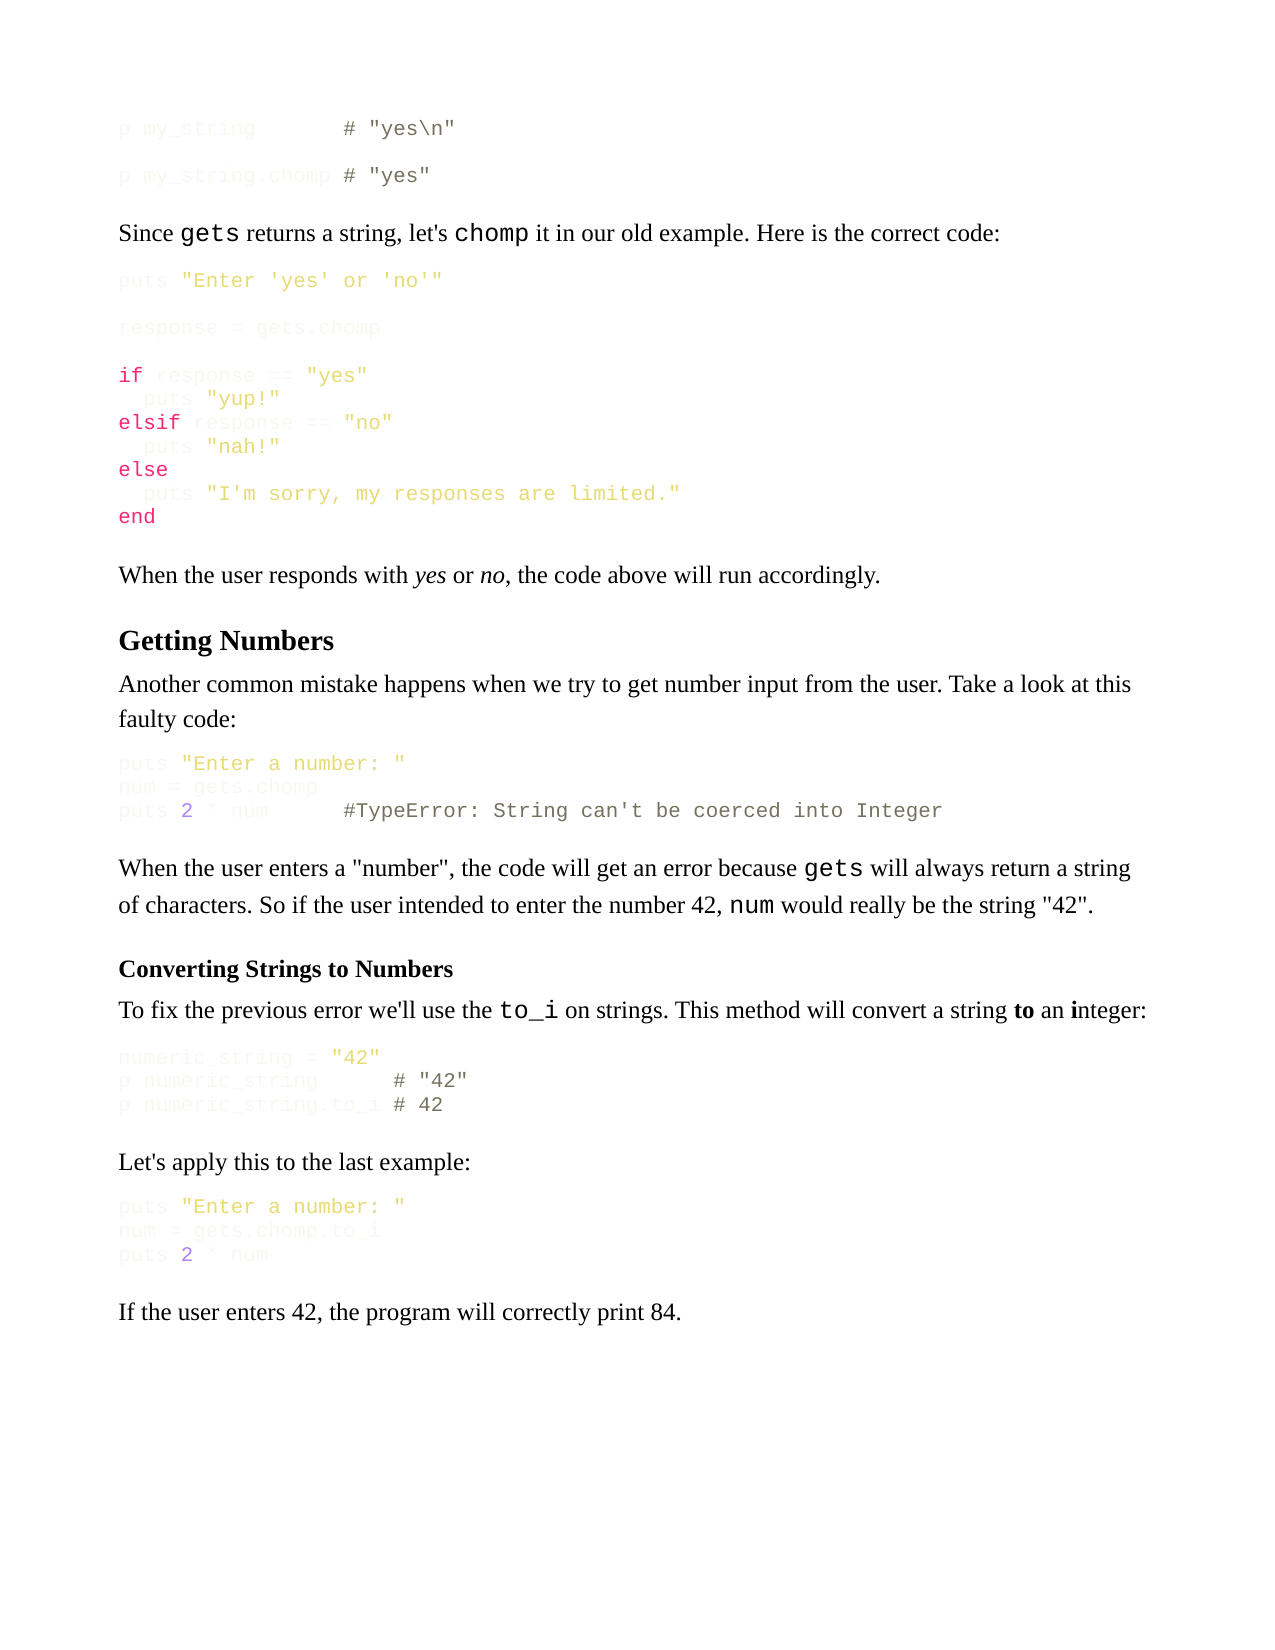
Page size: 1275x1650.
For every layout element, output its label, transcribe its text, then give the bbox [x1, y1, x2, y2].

text When the user enters a "number", the code will get an error because gets will always return a string of characters. So if the user intended to enter the number 42, num would really be the string "42". [118, 853, 1157, 921]
text When the user responds with yes or no, the code above will run accordingly. [118, 560, 1157, 588]
text puts "Enter 'yes' or 'no'" [118, 270, 1157, 294]
text Since gets returns a string, let's chomp it in our old example. Here is the correct code: [118, 218, 1157, 249]
text Let's apply this to the last example: [118, 1147, 1157, 1176]
text p my_string.chomp # "yes" [118, 165, 1157, 189]
text Another common mistake happens when we try to get number input from the user. Take a look at this faulty code: [118, 669, 1157, 733]
text numeric_string = "42" [118, 1047, 1157, 1070]
text else [118, 459, 1157, 483]
text num = gets.chomp.to_i [118, 1220, 1157, 1243]
subtitle Getting Numbers [118, 623, 1157, 657]
text To fix the previous error we'll use the to_i on strings. This method will convert a string to an integer: [118, 995, 1157, 1026]
text elsif response == "no" [118, 412, 1157, 436]
text puts "Enter a number: " [118, 753, 1157, 777]
text puts 2 * num [118, 1243, 1157, 1267]
text end [118, 507, 1157, 530]
text if response == "yes" [118, 365, 1157, 388]
text p numeric_string.to_i # 42 [118, 1094, 1157, 1118]
text response = gets.chomp [118, 317, 1157, 341]
text puts "I'm sorry, my responses are limited." [118, 483, 1157, 507]
text puts 2 * num #TypeError: String can't be coerced into Integer [118, 800, 1157, 824]
text p numeric_string # "42" [118, 1070, 1157, 1094]
text p my_string # "yes\n" [118, 118, 1157, 142]
subtitle Converting Strings to Numbers [118, 954, 1157, 983]
text num = gets.chomp [118, 777, 1157, 800]
text puts "Enter a number: " [118, 1196, 1157, 1220]
text If the user enters 42, the program will correctly print 84. [118, 1297, 1157, 1325]
text puts "yup!" [118, 388, 1157, 412]
text puts "nah!" [118, 436, 1157, 459]
